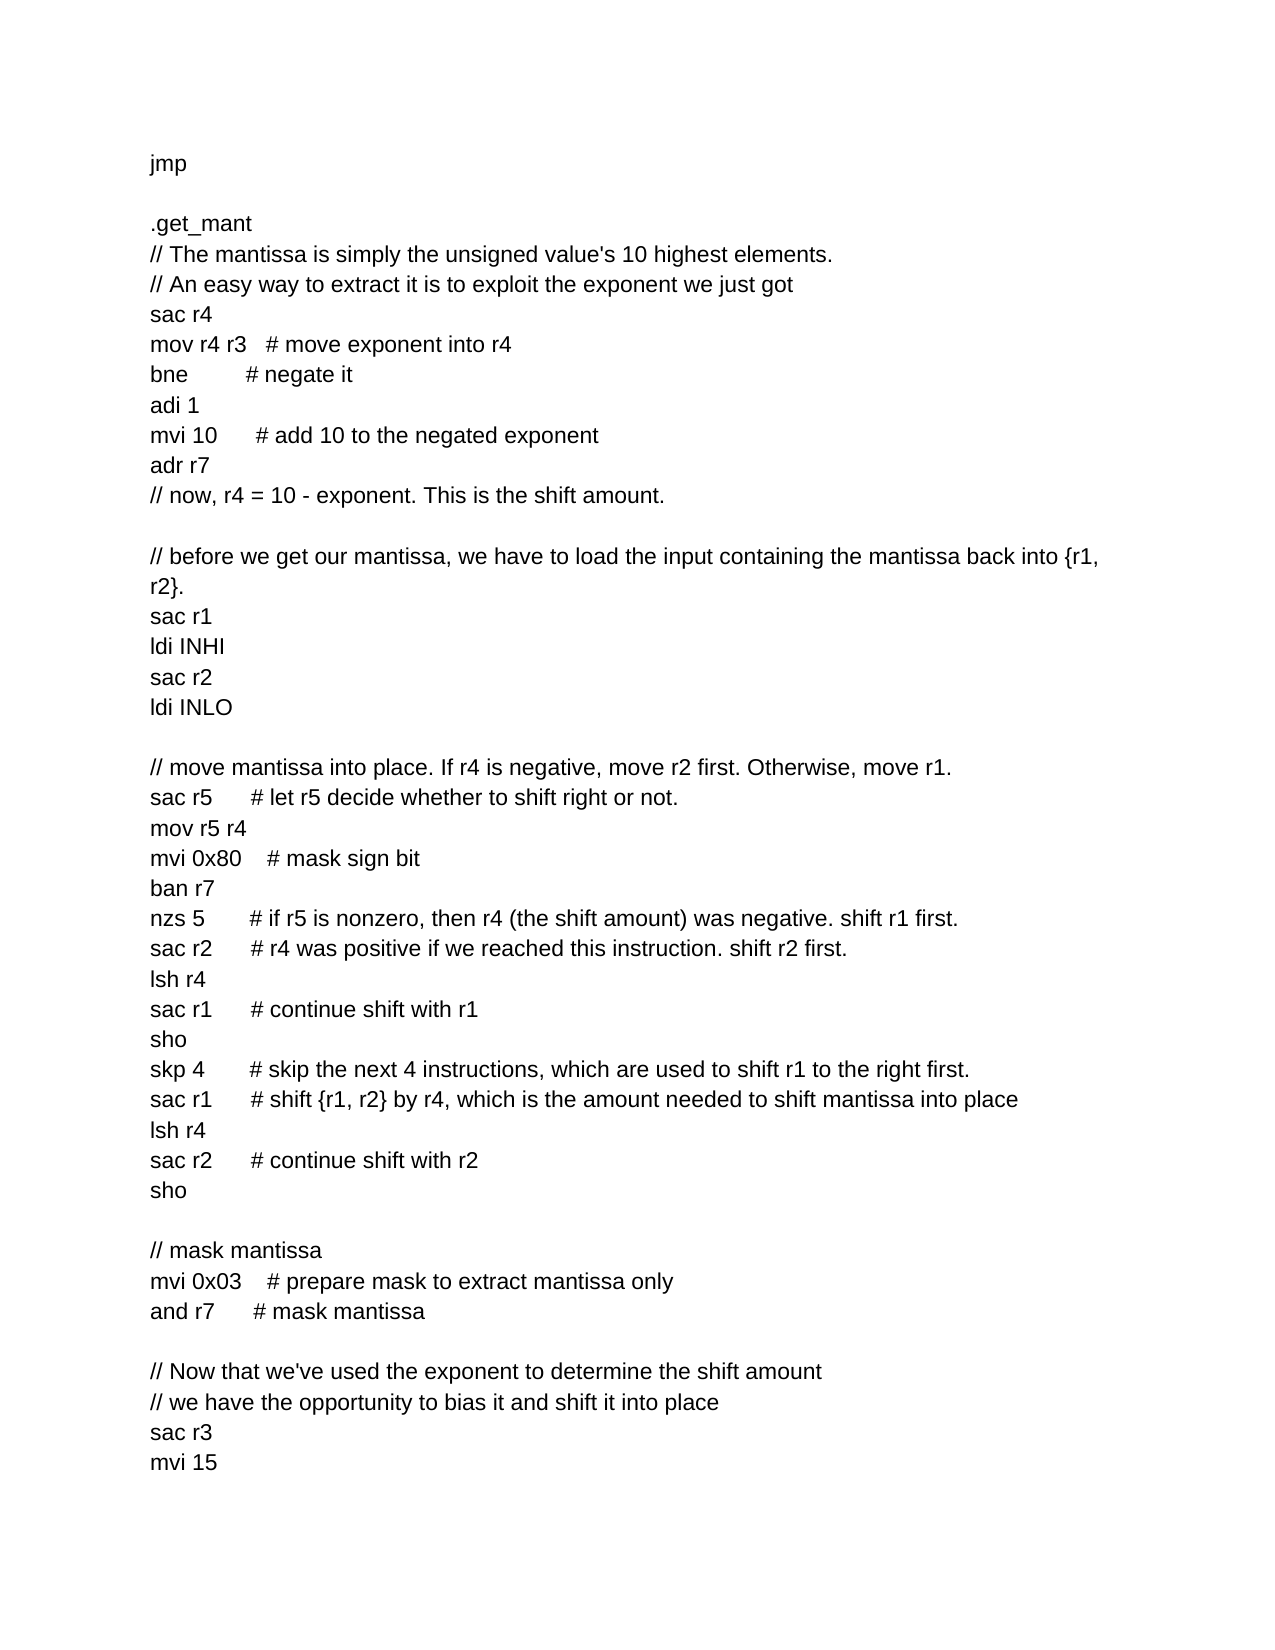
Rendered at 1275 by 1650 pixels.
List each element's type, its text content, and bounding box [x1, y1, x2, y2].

text ban r7 [150, 875, 1125, 901]
text sac r1 # shift {r1, r2} by r4, which is the amount needed to shift mantissa into place [150, 1086, 1125, 1113]
text sac r2 # r4 was positive if we reached this instruction. shift r2 first. [150, 935, 1125, 962]
text ldi INHI [150, 633, 1125, 660]
text lsh r4 [150, 1117, 1125, 1143]
text sac r1 # continue shift with r1 [150, 996, 1125, 1022]
text and r7 # mask mantissa [150, 1298, 1125, 1324]
text // Now that we've used the exponent to determine the shift amount [150, 1358, 1125, 1385]
text sho [150, 1026, 1125, 1052]
text sac r2 [150, 663, 1125, 690]
text bne # negate it [150, 361, 1125, 388]
text sho [150, 1177, 1125, 1203]
text sac r5 # let r5 decide whether to shift right or not. [150, 784, 1125, 811]
text mov r4 r3 # move exponent into r4 [150, 331, 1125, 358]
text sac r4 [150, 301, 1125, 327]
text // we have the opportunity to bias it and shift it into place [150, 1388, 1125, 1415]
text mov r5 r4 [150, 814, 1125, 841]
text // The mantissa is simply the unsigned value's 10 highest elements. [150, 241, 1125, 267]
text // now, r4 = 10 - exponent. This is the shift amount. [150, 482, 1125, 509]
text .get_mant [150, 210, 1125, 237]
text // An easy way to extract it is to exploit the exponent we just got [150, 271, 1125, 297]
text lsh r4 [150, 966, 1125, 992]
text adi 1 [150, 392, 1125, 418]
text sac r3 [150, 1419, 1125, 1445]
text nzs 5 # if r5 is nonzero, then r4 (the shift amount) was negative. shift r1 first. [150, 905, 1125, 932]
text mvi 10 # add 10 to the negated exponent [150, 422, 1125, 448]
text sac r2 # continue shift with r2 [150, 1147, 1125, 1173]
text adr r7 [150, 452, 1125, 478]
text mvi 0x80 # mask sign bit [150, 845, 1125, 871]
text mvi 15 [150, 1449, 1125, 1475]
text ldi INLO [150, 694, 1125, 720]
text mvi 0x03 # prepare mask to extract mantissa only [150, 1268, 1125, 1294]
text // mask mantissa [150, 1237, 1125, 1264]
text // before we get our mantissa, we have to load the input containing the mantissa back into {r1, r2}. [150, 543, 1125, 599]
text skp 4 # skip the next 4 instructions, which are used to shift r1 to the right first. [150, 1056, 1125, 1083]
text jmp [150, 150, 1125, 176]
text // move mantissa into place. If r4 is negative, move r2 first. Otherwise, move r1. [150, 754, 1125, 781]
text sac r1 [150, 603, 1125, 629]
